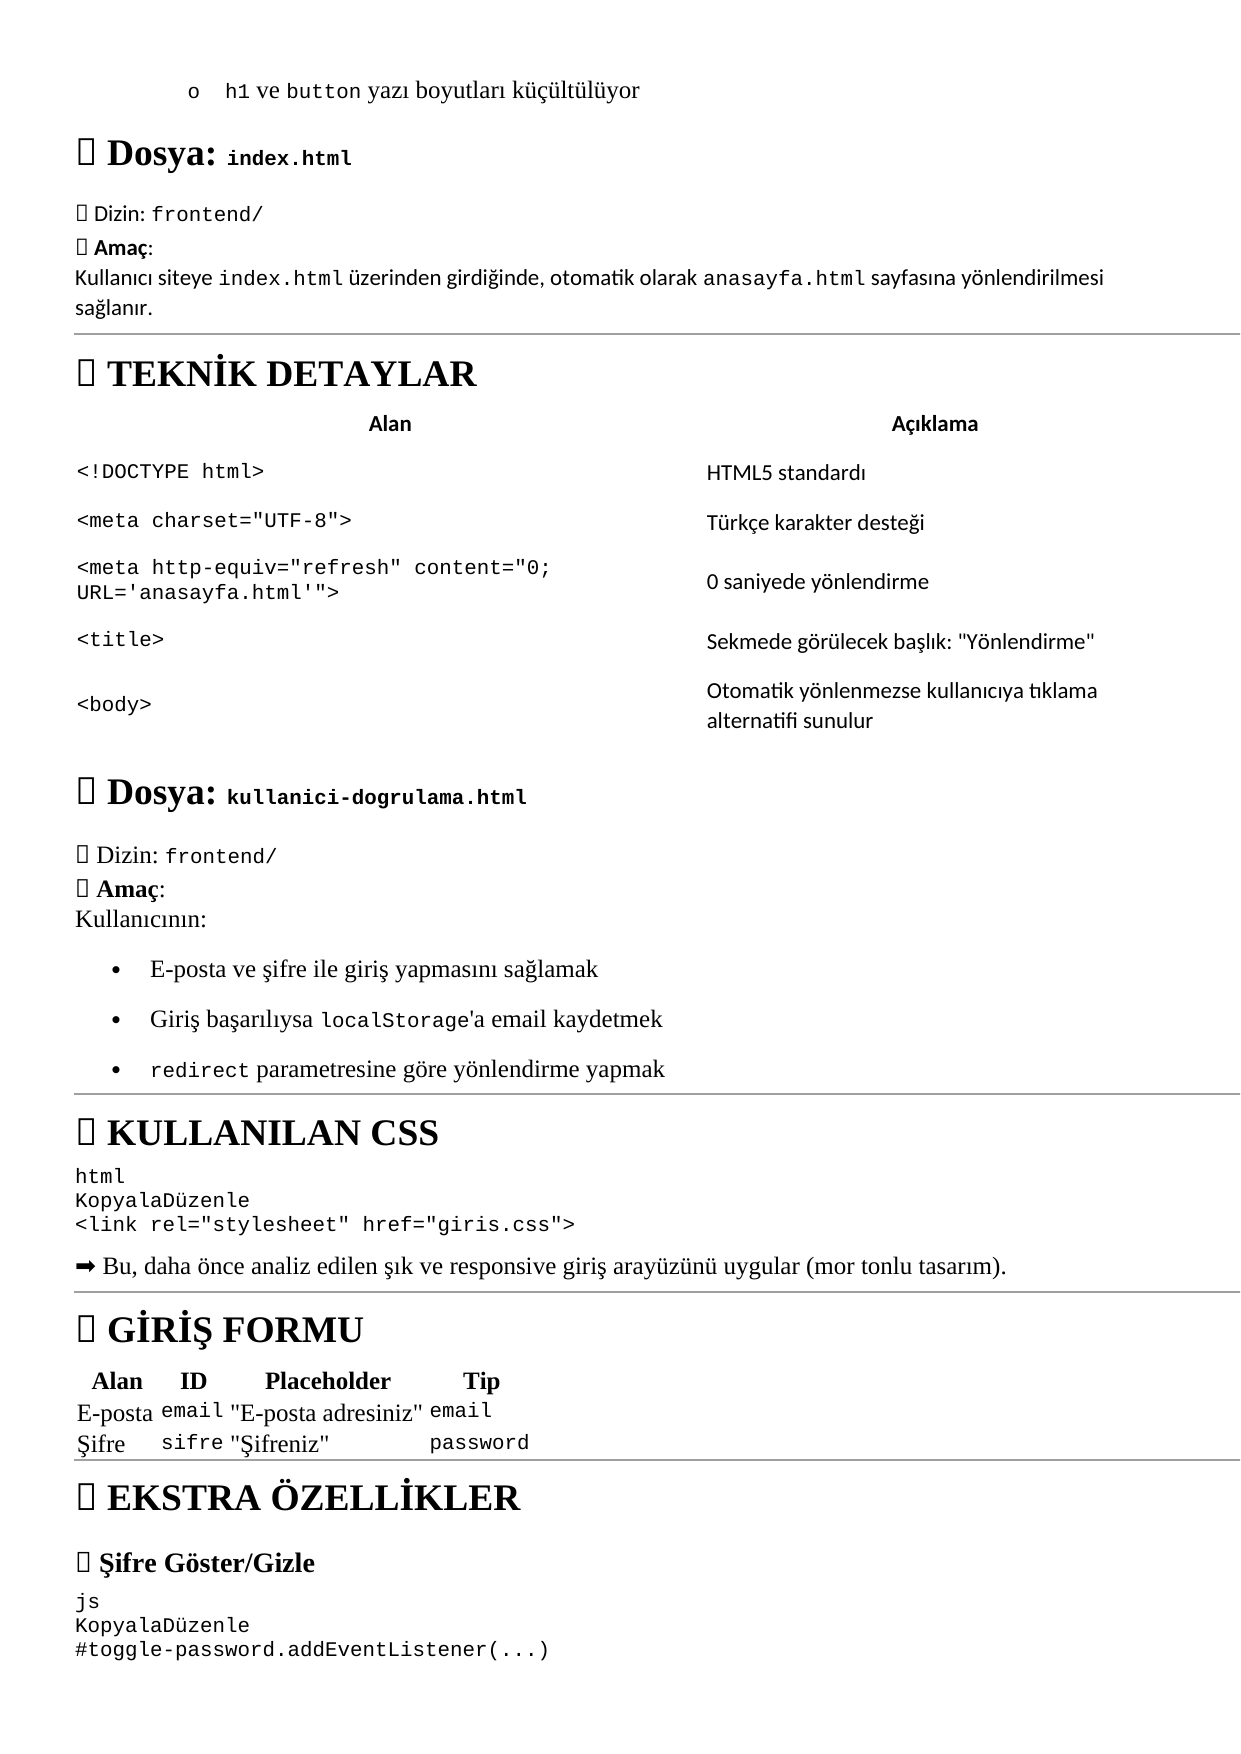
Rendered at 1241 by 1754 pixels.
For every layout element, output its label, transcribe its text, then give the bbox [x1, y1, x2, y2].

text <link rel="stylesheet" href="giris.css"> [75, 1213, 1165, 1237]
text html [75, 1166, 1165, 1190]
text ➡️ Bu, daha önce analiz edilen şık ve responsive giriş arayüzünü uygular (mor tonlu tasarım). [75, 1248, 1165, 1282]
table_cell Otomatik yönlenmezse kullanıcıya tıklama alternatifi sunulur [705, 675, 1165, 754]
subtitle 🔧 TEKNİK DETAYLAR [75, 346, 1165, 397]
table_cell E-posta [75, 1396, 159, 1428]
subtitle 🔐 GİRİŞ FORMU [75, 1303, 1165, 1354]
subtitle 📄 Dosya: kullanici-dogrulama.html [75, 764, 1165, 816]
table_cell <meta charset="UTF-8"> [75, 506, 705, 556]
text js [75, 1591, 1165, 1615]
table_cell <body> [75, 675, 705, 754]
table_cell password [428, 1428, 536, 1459]
list redirect parametresine göre yönlendirme yapmak [112, 1054, 1165, 1084]
table_cell "E-posta adresiniz" [228, 1396, 428, 1428]
table_cell Türkçe karakter desteği [705, 506, 1165, 556]
table_cell email [428, 1396, 536, 1428]
text 📁 Dizin: frontend/ 🎯 Amaç: Kullanıcı siteye index.html üzerinden girdiğinde, otomatik olarak anasayfa.html sayfasına yönlendirilmesi sağlanır. [75, 197, 1165, 322]
table_cell email [159, 1396, 228, 1428]
list Giriş başarılıysa localStorage'a email kaydetmek [112, 1004, 1165, 1033]
table_header Placeholder [228, 1364, 428, 1396]
table_cell "Şifreniz" [228, 1428, 428, 1459]
table_header Alan [75, 1364, 159, 1396]
text KopyalaDüzenle [75, 1615, 1165, 1638]
list h1 ve button yazı boyutları küçültülüyor [187, 75, 1165, 104]
text #toggle-password.addEventListener(...) [75, 1638, 1165, 1662]
table_cell <title> [75, 626, 705, 675]
text 📁 Dizin: frontend/ 🎯 Amaç: Kullanıcının: [75, 836, 1165, 933]
table_cell Sekmede görülecek başlık: "Yönlendirme" [705, 626, 1165, 675]
table_header Alan [75, 408, 705, 457]
table_header Açıklama [705, 408, 1165, 457]
table_cell Şifre [75, 1428, 159, 1459]
table_cell HTML5 standardı [705, 457, 1165, 506]
text KopyalaDüzenle [75, 1190, 1165, 1213]
subtitle 📄 Dosya: index.html [75, 125, 1165, 176]
subtitle ✅ Şifre Göster/Gizle [75, 1542, 1165, 1581]
subtitle 🧩 EKSTRA ÖZELLİKLER [75, 1471, 1165, 1522]
table_header ID [159, 1364, 228, 1396]
table_cell <!DOCTYPE html> [75, 457, 705, 506]
table_cell <meta http-equiv="refresh" content="0; URL='anasayfa.html'"> [75, 556, 705, 626]
subtitle 🎨 KULLANILAN CSS [75, 1105, 1165, 1156]
table_header Tip [428, 1364, 536, 1396]
table_cell 0 saniyede yönlendirme [705, 556, 1165, 626]
table_cell sifre [159, 1428, 228, 1459]
list E-posta ve şifre ile giriş yapmasını sağlamak [112, 954, 1165, 983]
